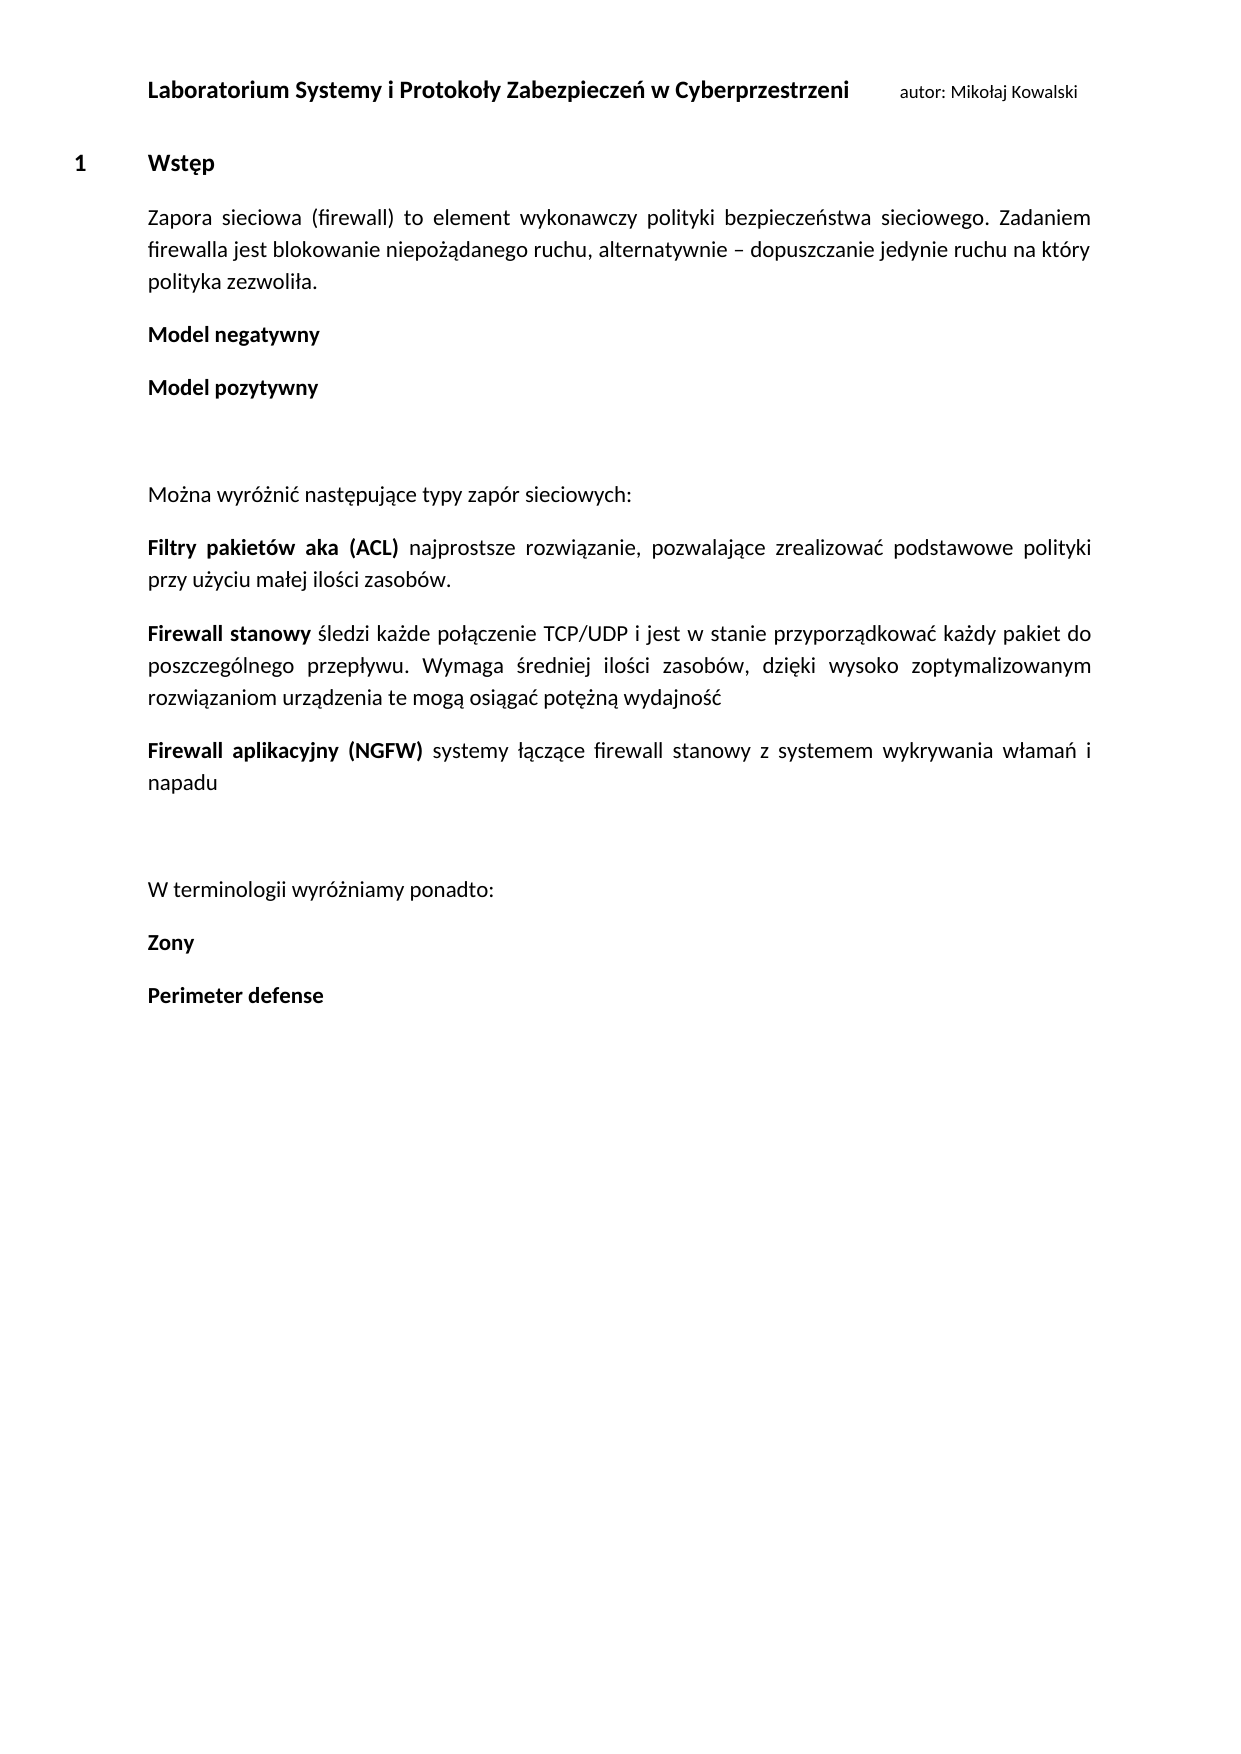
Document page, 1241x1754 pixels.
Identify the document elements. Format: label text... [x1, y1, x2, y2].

text Model negatywny [148, 321, 1093, 348]
text Firewall aplikacyjny (NGFW) systemy łączące firewall stanowy z systemem wykrywania włamań i napadu [148, 736, 1093, 796]
text Zapora sieciowa (firewall) to element wykonawczy polityki bezpieczeństwa sieciowego. Zadaniem firewalla jest blokowanie niepożądanego ruchu, alternatywnie – dopuszczanie jedynie ruchu na który polityka zezwoliła. [148, 203, 1093, 296]
text Zony [148, 928, 1093, 956]
subtitle Wstęp [74, 148, 1093, 178]
text Firewall stanowy śledzi każde połączenie TCP/UDP i jest w stanie przyporządkować każdy pakiet do poszczególnego przepływu. Wymaga średniej ilości zasobów, dzięki wysoko zoptymalizowanym rozwiązaniom urządzenia te mogą osiągać potężną wydajność [148, 619, 1093, 711]
text W terminologii wyróżniamy ponadto: [148, 875, 1093, 903]
text Można wyróżnić następujące typy zapór sieciowych: [148, 480, 1093, 508]
text Model pozytywny [148, 373, 1093, 402]
text Filtry pakietów aka (ACL) najprostsze rozwiązanie, pozwalające zrealizować podstawowe polityki przy użyciu małej ilości zasobów. [148, 533, 1093, 594]
text Perimeter defense [148, 981, 1093, 1009]
